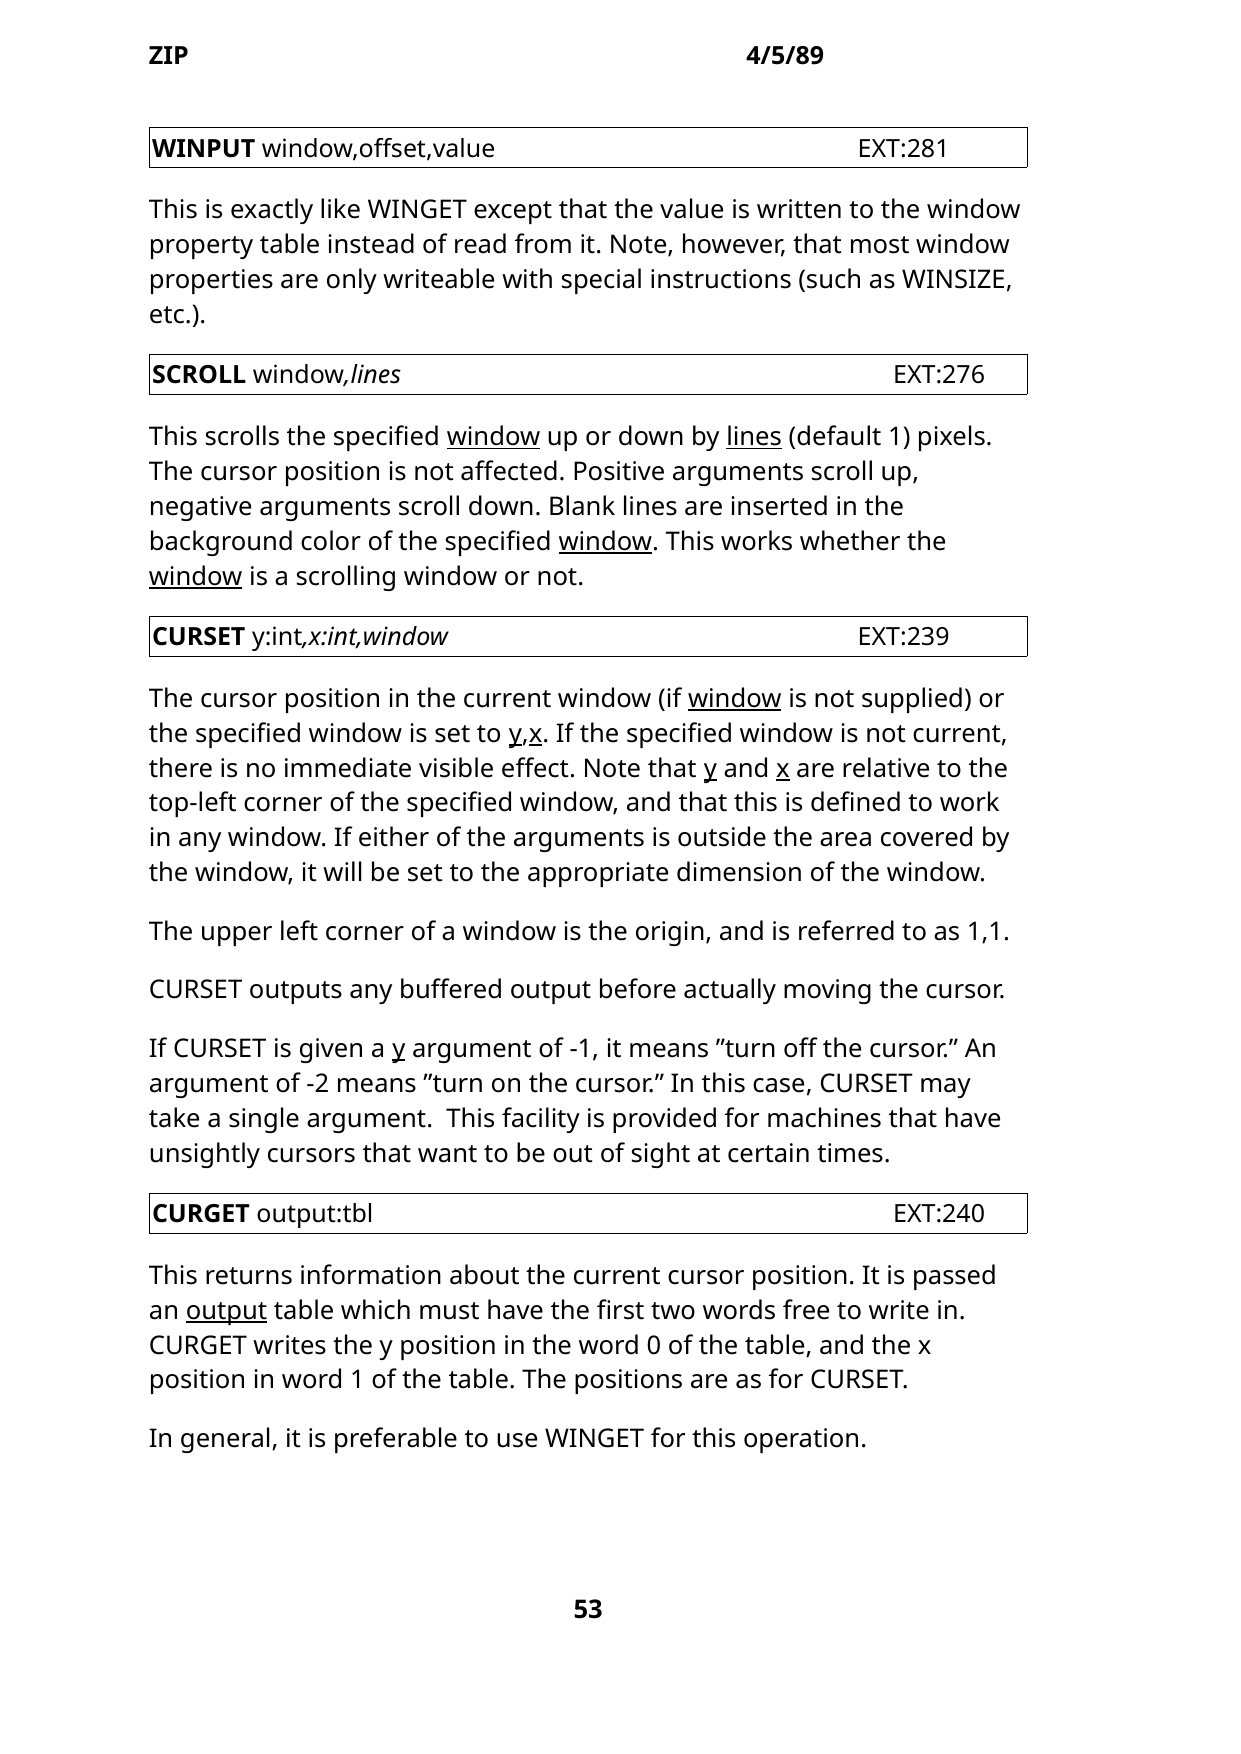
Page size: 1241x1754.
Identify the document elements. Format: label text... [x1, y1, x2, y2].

text The upper left corner of a window is the origin, and is referred to as 1,1. [149, 913, 1027, 948]
text CURSET outputs any buffered output before actually moving the cursor. [149, 971, 1027, 1006]
text SCROLL window,lines EXT:276 [150, 355, 1027, 394]
text CURGET output:tbl EXT:240 [150, 1194, 1027, 1233]
text This returns information about the current cursor position. It is passed an output table which must have the first two words free to write in. CURGET writes the y position in the word 0 of the table, and the x position in word 1 of the table. The positions are as for CURSET. [149, 1257, 1027, 1396]
text In general, it is preferable to use WINGET for this operation. [149, 1420, 1027, 1455]
text CURSET y:int,x:int,window EXT:239 [150, 617, 1027, 656]
text This is exactly like WINGET except that the value is written to the window property table instead of read from it. Note, however, that most window properties are only writeable with special instructions (such as WINSIZE, etc.). [149, 191, 1027, 331]
text This scrolls the specified window up or down by lines (default 1) pixels. The cursor position is not affected. Positive arguments scroll up, negative arguments scroll down. Blank lines are inserted in the background color of the specified window. This works whether the window is a scrolling window or not. [149, 418, 1027, 592]
text The cursor position in the current window (if window is not supplied) or the specified window is set to y,x. If the specified window is not current, there is no immediate visible effect. Note that y and x are relative to the top-left corner of the specified window, and that this is defined to work in any window. If either of the arguments is outside the area covered by the window, it will be set to the appropriate dimension of the window. [149, 680, 1027, 889]
text WINPUT window,offset,value EXT:281 [150, 128, 1027, 167]
text If CURSET is given a y argument of -1, it means ”turn off the cursor.” An argument of -2 means ”turn on the cursor.” In this case, CURSET may take a single argument. This facility is provided for machines that have unsightly cursors that want to be out of sight at certain times. [149, 1030, 1027, 1169]
